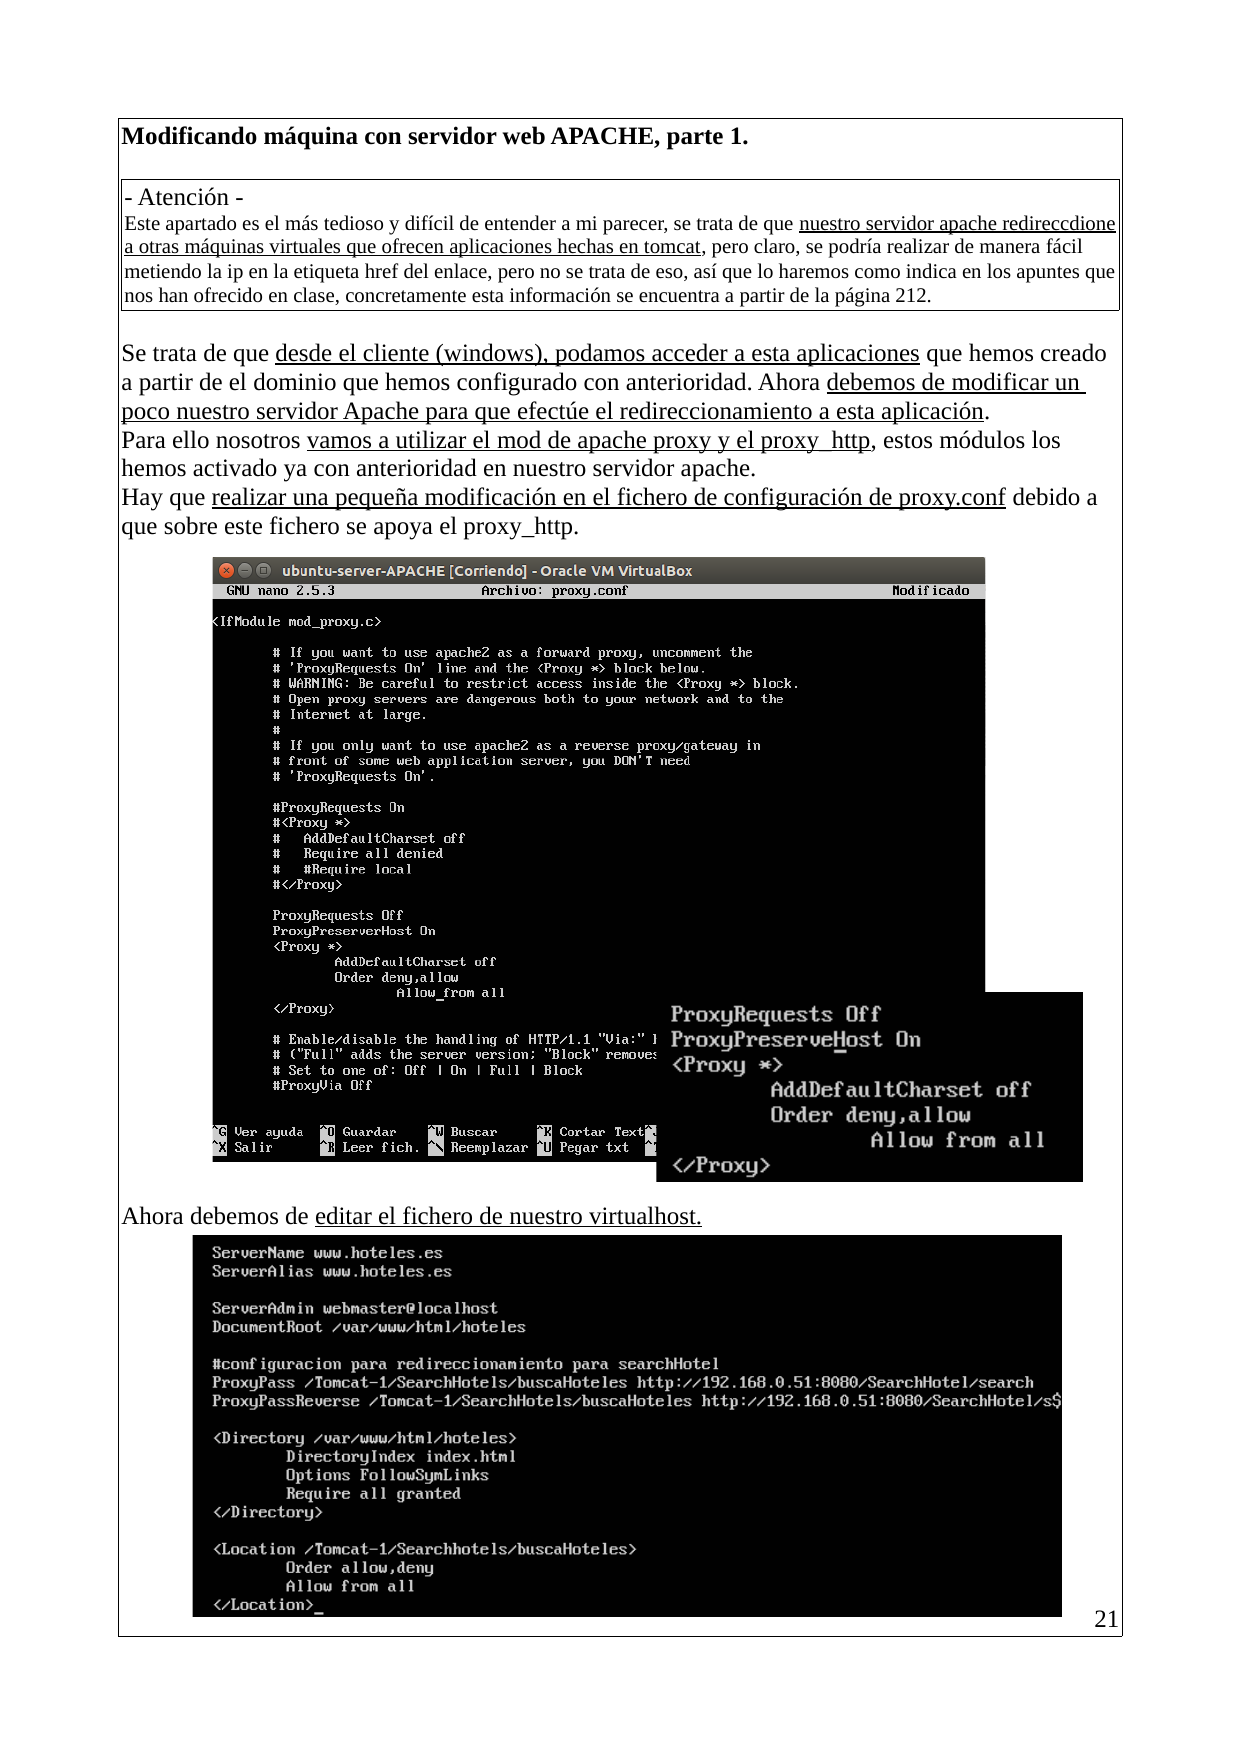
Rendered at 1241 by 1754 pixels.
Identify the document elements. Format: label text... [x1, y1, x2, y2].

text Se trata de que desde el cliente (windows), podamos acceder a esta aplicaciones que hemos creado a partir de el dominio que hemos configurado con anterioridad. Ahora debemos de modificar un poco nuestro servidor Apache para que efectúe el redireccionamiento a esta aplicación. [121, 338, 1119, 425]
picture [212, 557, 1083, 1182]
text Este apartado es el más tedioso y difícil de entender a mi parecer, se trata de que nuestro servidor apache redireccdione a otras máquinas virtuales que ofrecen aplicaciones hechas en tomcat, pero claro, se podría realizar de manera fácil metiendo la ip en la etiqueta href del enlace, pero no se trata de eso, así que lo haremos como indica en los apuntes que nos han ofrecido en clase, concretamente esta información se encuentra a partir de la página 212. [122, 207, 1119, 310]
text Para ello nosotros vamos a utilizar el mod de apache proxy y el proxy_http, estos módulos los hemos activado ya con anterioridad en nuestro servidor apache. [121, 425, 1119, 482]
text Ahora debemos de editar el fichero de nuestro virtualhost. [121, 1201, 1119, 1230]
text Hay que realizar una pequeña modificación en el fichero de configuración de proxy.conf debido a que sobre este fichero se apoya el proxy_http. [121, 482, 1119, 540]
picture [192, 1235, 1062, 1617]
text Modificando máquina con servidor web APACHE, parte 1. [121, 121, 1119, 150]
text - Atención - [122, 180, 1119, 207]
